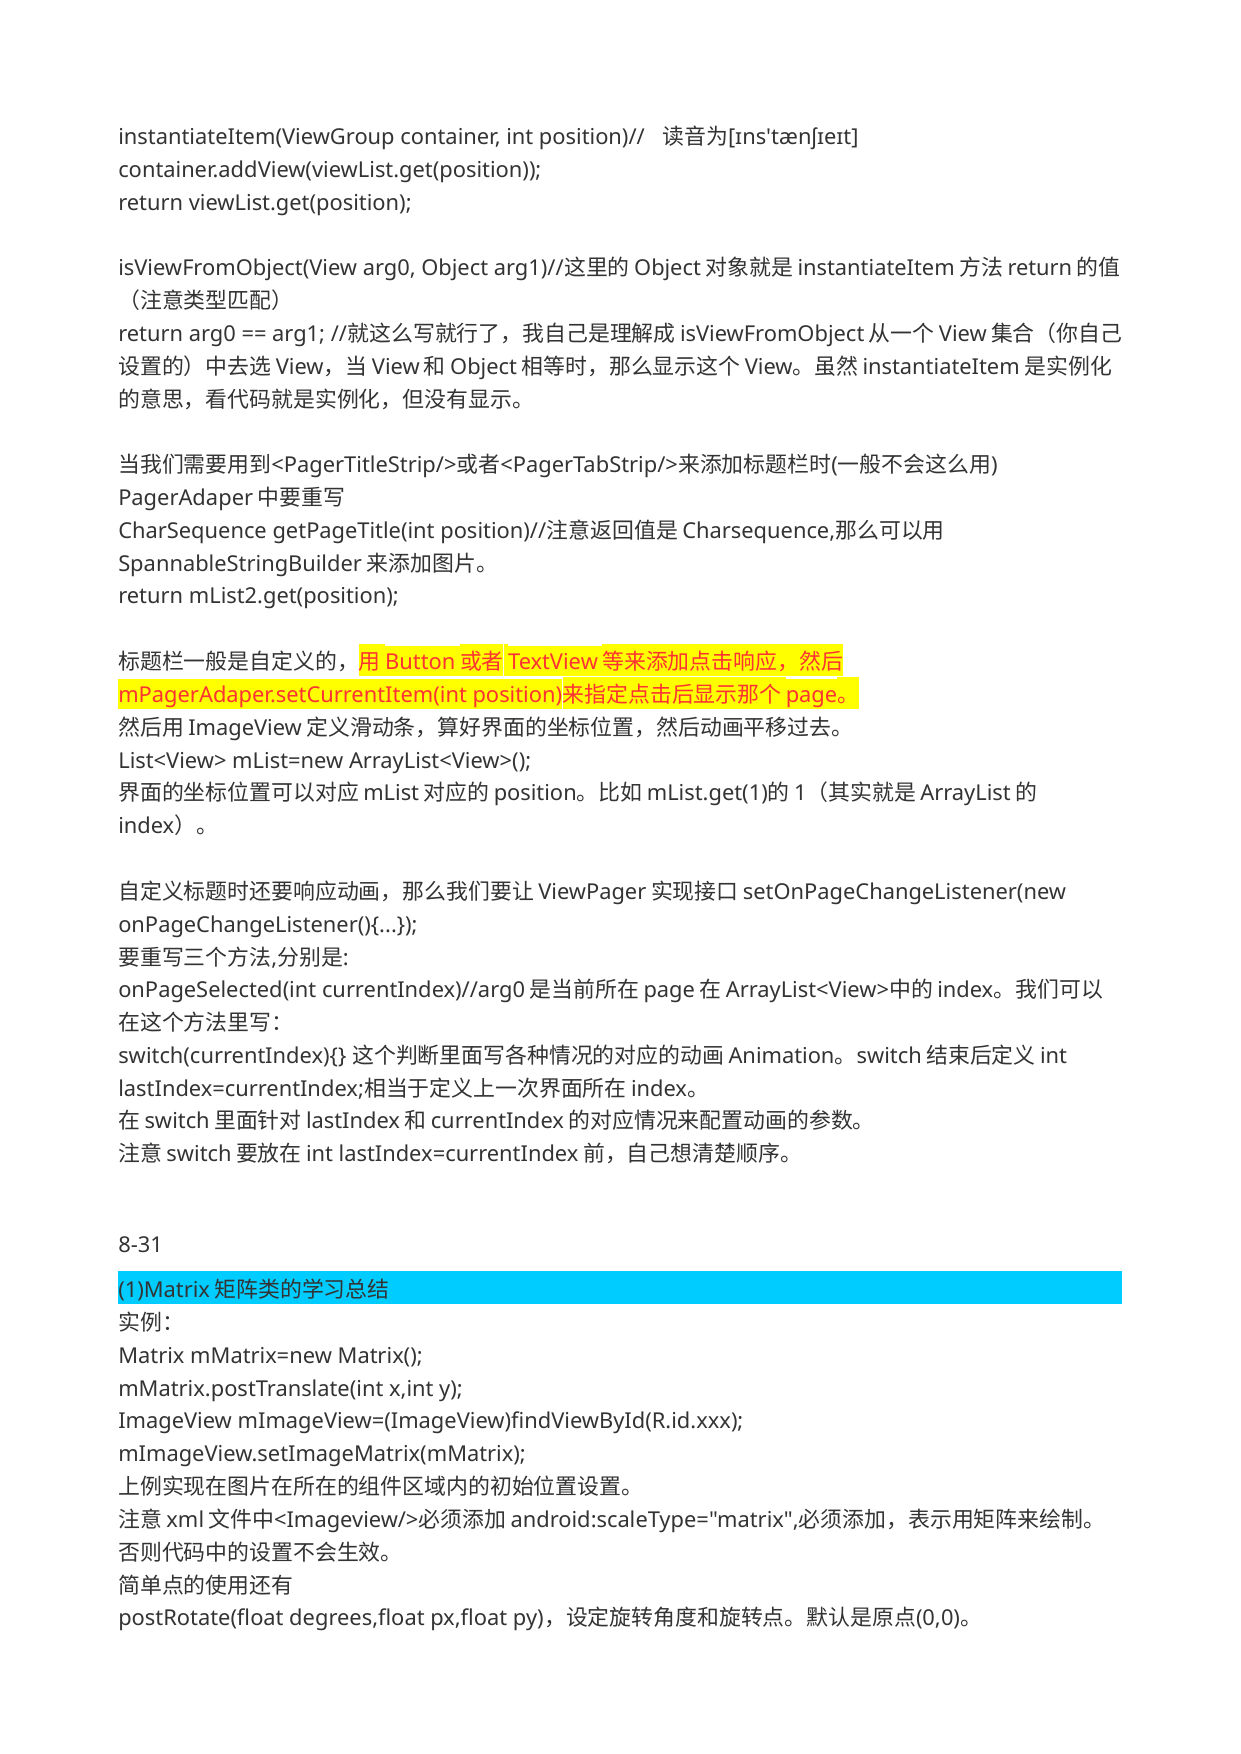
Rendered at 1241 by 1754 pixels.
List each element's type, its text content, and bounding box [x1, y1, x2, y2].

text postRotate(float degrees,float px,float py)，设定旋转角度和旋转点。默认是原点(0,0)。 [118, 1599, 1122, 1632]
text onPageSelected(int currentIndex)//arg0是当前所在page在ArrayList<View>中的index。我们可以在这个方法里写： [118, 971, 1122, 1037]
text 实例： [118, 1304, 1122, 1337]
text CharSequence getPageTitle(int position)//注意返回值是Charsequence,那么可以用SpannableStringBuilder来添加图片。 [118, 512, 1122, 577]
text mImageView.setImageMatrix(mMatrix); [118, 1435, 1122, 1468]
text PagerAdaper中要重写 [118, 479, 1122, 512]
text switch(currentIndex){} 这个判断里面写各种情况的对应的动画Animation。switch结束后定义int lastIndex=currentIndex;相当于定义上一次界面所在index。 [118, 1037, 1122, 1102]
text 当我们需要用到<PagerTitleStrip/>或者<PagerTabStrip/>来添加标题栏时(一般不会这么用) [118, 446, 1122, 479]
text 在switch里面针对lastIndex和currentIndex的对应情况来配置动画的参数。 [118, 1102, 1122, 1135]
text 上例实现在图片在所在的组件区域内的初始位置设置。 [118, 1468, 1122, 1501]
subtitle 8-31 [118, 1226, 1122, 1259]
text 自定义标题时还要响应动画，那么我们要让ViewPager实现接口setOnPageChangeListener(new onPageChangeListener(){...}); [118, 873, 1122, 938]
text (1)Matrix矩阵类的学习总结 [118, 1271, 1122, 1304]
text isViewFromObject(View arg0, Object arg1)//这里的Object对象就是instantiateItem方法return的值（注意类型匹配） [118, 249, 1122, 315]
text 简单点的使用还有 [118, 1567, 1122, 1599]
text 然后用ImageView定义滑动条，算好界面的坐标位置，然后动画平移过去。 [118, 709, 1122, 742]
text ImageView mImageView=(ImageView)findViewById(R.id.xxx); [118, 1402, 1122, 1435]
text Matrix mMatrix=new Matrix(); [118, 1337, 1122, 1370]
text List<View> mList=new ArrayList<View>(); [118, 742, 1122, 774]
text 注意switch要放在int lastIndex=currentIndex前，自己想清楚顺序。 [118, 1135, 1122, 1168]
text mMatrix.postTranslate(int x,int y); [118, 1370, 1122, 1402]
text 要重写三个方法,分别是: [118, 938, 1122, 971]
text 标题栏一般是自定义的，用Button或者TextView等来添加点击响应，然后mPagerAdaper.setCurrentItem(int position)来指定点击后显示那个page。 [118, 643, 1122, 709]
text 注意xml文件中<Imageview/>必须添加android:scaleType="matrix",必须添加，表示用矩阵来绘制。否则代码中的设置不会生效。 [118, 1501, 1122, 1567]
text return mList2.get(position); [118, 577, 1122, 610]
text container.addView(viewList.get(position)); [118, 151, 1122, 184]
text 界面的坐标位置可以对应mList对应的position。比如mList.get(1)的1（其实就是ArrayList的index）。 [118, 774, 1122, 840]
text return viewList.get(position); [118, 184, 1122, 217]
text return arg0 == arg1; //就这么写就行了，我自己是理解成isViewFromObject从一个View集合（你自己设置的）中去选View，当View和Object相等时，那么显示这个View。虽然instantiateItem是实例化的意思，看代码就是实例化，但没有显示。 [118, 315, 1122, 413]
text instantiateItem(ViewGroup container, int position)// 读音为[ɪns'tænʃɪeɪt] [118, 118, 1122, 151]
